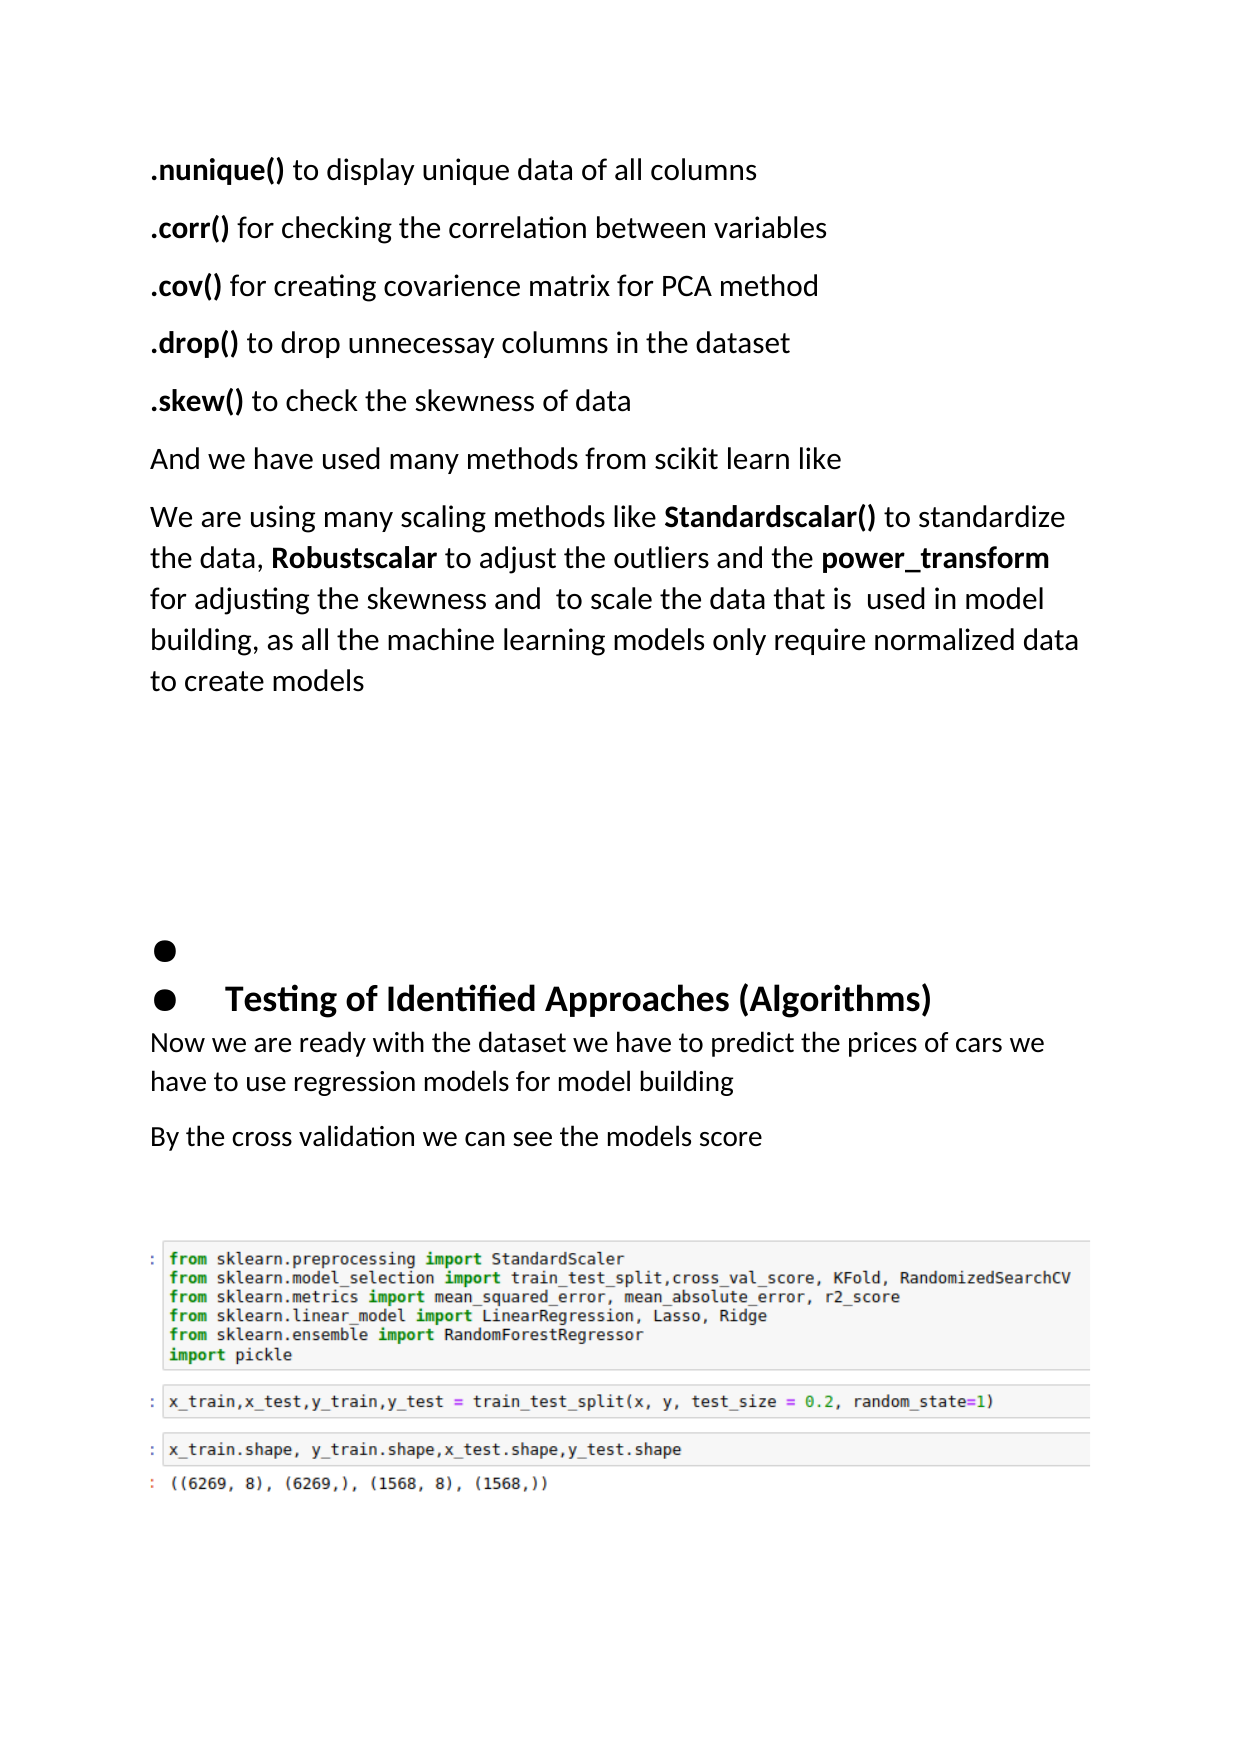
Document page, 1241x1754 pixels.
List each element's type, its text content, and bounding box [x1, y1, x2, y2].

picture [150, 1228, 1091, 1498]
text .corr() for checking the correlation between variables [150, 208, 1090, 246]
text .drop() to drop unnecessay columns in the dataset [150, 323, 1090, 362]
list Now we are ready with the dataset we have to predict the prices of cars we have to use regression models for model building [150, 1024, 1090, 1098]
text We are using many scaling methods like Standardscalar() to standardize the data, Robustscalar to adjust the outliers and the power_transform for adjusting the skewness and to scale the data that is used in model building, as all the machine learning models only require normalized data to create models [150, 497, 1090, 699]
text .skew() to check the skewness of data [150, 381, 1090, 419]
text By the cross validation we can see the models score [150, 1118, 1090, 1154]
text And we have used many methods from scikit learn like [150, 439, 1090, 477]
text .cov() for creating covarience matrix for PCA method [150, 266, 1090, 304]
list Testing of Identified Approaches (Algorithms) [150, 975, 1090, 1021]
text .nunique() to display unique data of all columns [150, 150, 1090, 188]
